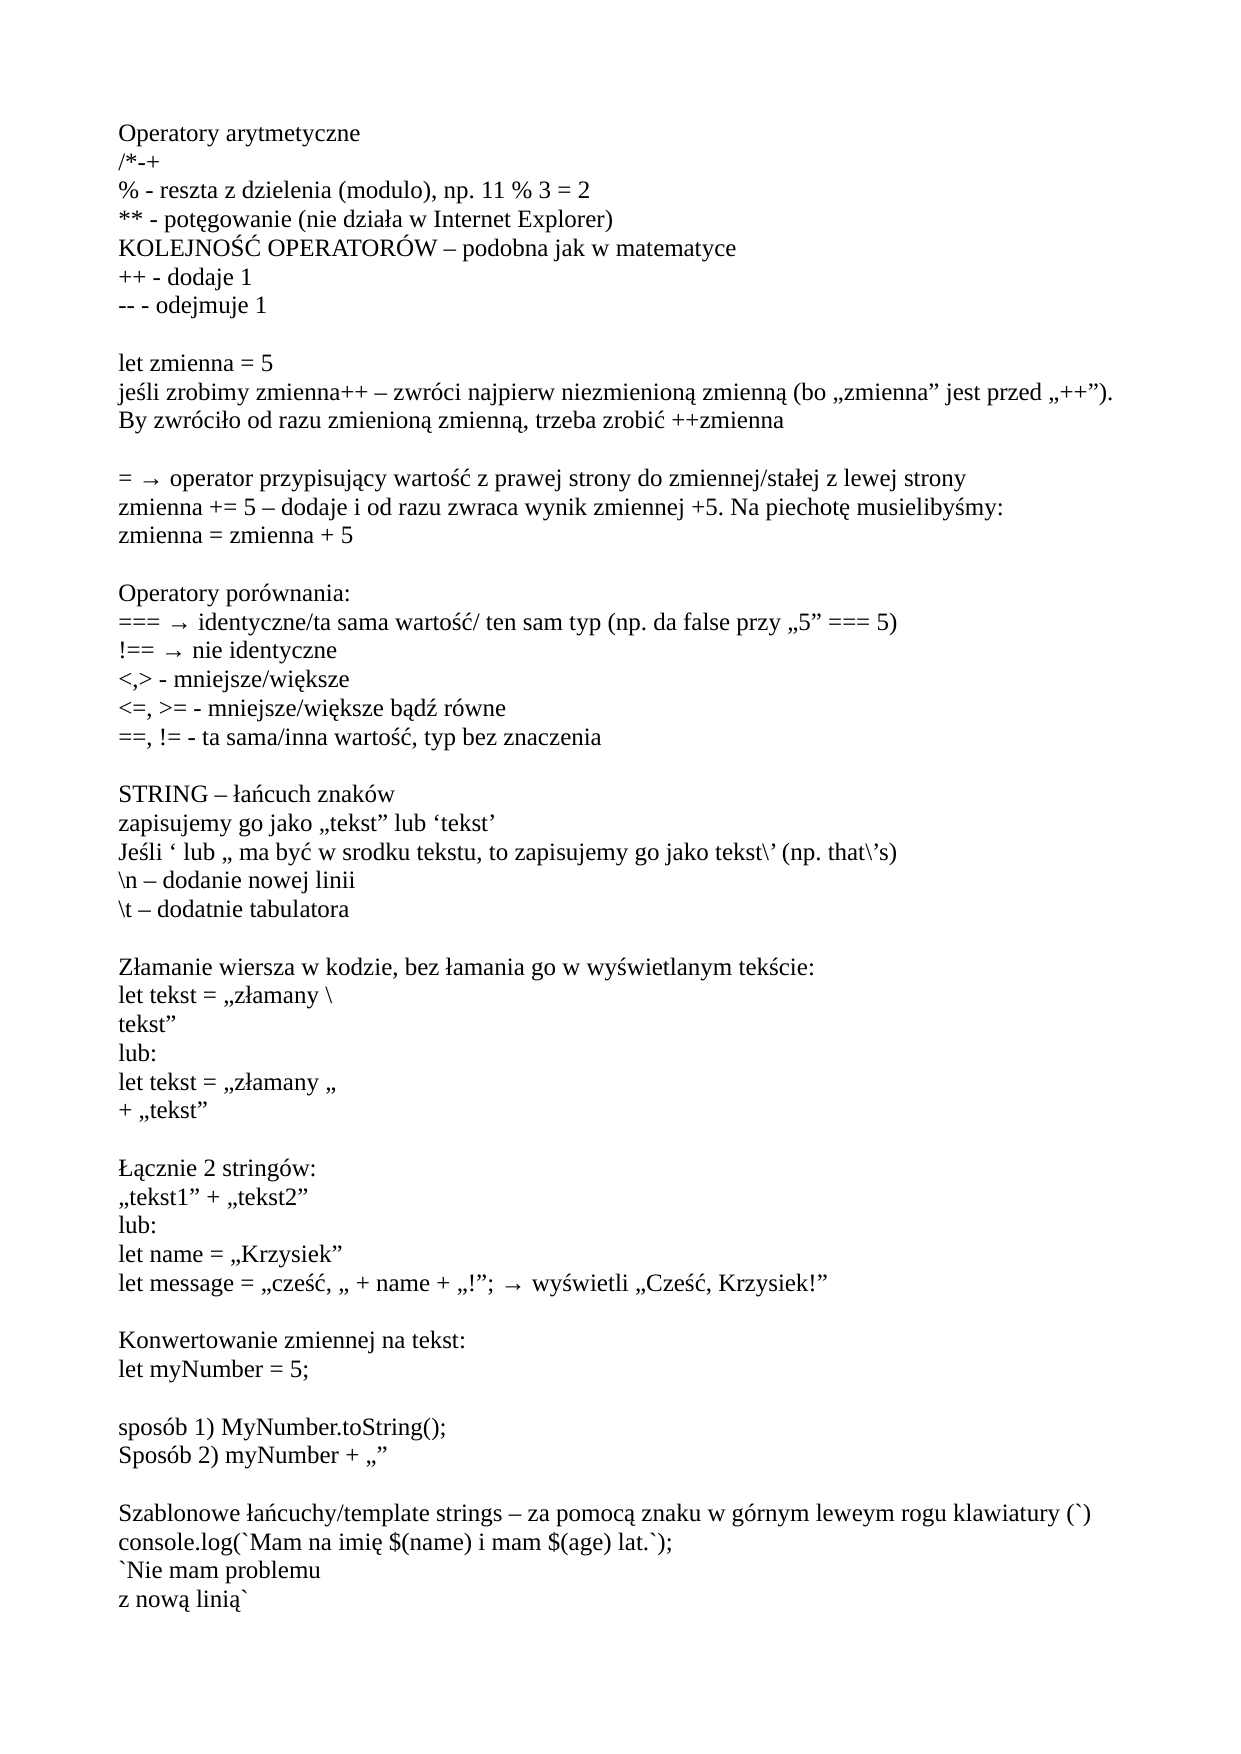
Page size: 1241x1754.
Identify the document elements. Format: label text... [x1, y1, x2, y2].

text console.log(`Mam na imię $(name) i mam $(age) lat.`); [118, 1527, 1122, 1556]
text Konwertowanie zmiennej na tekst: [118, 1326, 1122, 1354]
text ++ - dodaje 1 [118, 262, 1122, 291]
text let message = „cześć, „ + name + „!”; → wyświetli „Cześć, Krzysiek!” [118, 1268, 1122, 1297]
text \n – dodanie nowej linii [118, 866, 1122, 894]
text sposób 1) MyNumber.toString(); [118, 1412, 1122, 1441]
text <=, >= - mniejsze/większe bądź równe [118, 693, 1122, 722]
text Sposób 2) myNumber + „” [118, 1441, 1122, 1469]
text Operatory arytmetyczne [118, 118, 1122, 147]
text KOLEJNOŚĆ OPERATORÓW – podobna jak w matematyce [118, 233, 1122, 262]
text Operatory porównania: [118, 578, 1122, 607]
text STRING – łańcuch znaków [118, 779, 1122, 808]
text zmienna += 5 – dodaje i od razu zwraca wynik zmiennej +5. Na piechotę musielibyśmy: [118, 492, 1122, 521]
text z nową linią` [118, 1584, 1122, 1613]
text Złamanie wiersza w kodzie, bez łamania go w wyświetlanym tekście: [118, 952, 1122, 981]
text + „tekst” [118, 1096, 1122, 1124]
text ** - potęgowanie (nie działa w Internet Explorer) [118, 204, 1122, 233]
text let name = „Krzysiek” [118, 1239, 1122, 1268]
text let tekst = „złamany \ [118, 981, 1122, 1009]
text let tekst = „złamany „ [118, 1067, 1122, 1096]
text % - reszta z dzielenia (modulo), np. 11 % 3 = 2 [118, 176, 1122, 204]
text zmienna = zmienna + 5 [118, 521, 1122, 549]
text jeśli zrobimy zmienna++ – zwróci najpierw niezmienioną zmienną (bo „zmienna” jest przed „++”). By zwróciło od razu zmienioną zmienną, trzeba zrobić ++zmienna [118, 377, 1122, 434]
text „tekst1” + „tekst2” [118, 1182, 1122, 1211]
text ==, != - ta sama/inna wartość, typ bez znaczenia [118, 722, 1122, 751]
text let myNumber = 5; [118, 1354, 1122, 1383]
text /*-+ [118, 147, 1122, 176]
text = → operator przypisujący wartość z prawej strony do zmiennej/stałej z lewej strony [118, 463, 1122, 492]
text let zmienna = 5 [118, 348, 1122, 377]
text Szablonowe łańcuchy/template strings – za pomocą znaku w górnym leweym rogu klawiatury (`) [118, 1498, 1122, 1527]
text <,> - mniejsze/większe [118, 664, 1122, 693]
text !== → nie identyczne [118, 636, 1122, 664]
text tekst” [118, 1009, 1122, 1038]
text lub: [118, 1038, 1122, 1067]
text `Nie mam problemu [118, 1556, 1122, 1584]
text lub: [118, 1211, 1122, 1239]
text \t – dodatnie tabulatora [118, 894, 1122, 923]
text -- - odejmuje 1 [118, 291, 1122, 319]
text Łącznie 2 stringów: [118, 1153, 1122, 1182]
text zapisujemy go jako „tekst” lub ‘tekst’ [118, 808, 1122, 837]
text Jeśli ‘ lub „ ma być w srodku tekstu, to zapisujemy go jako tekst\’ (np. that\’s) [118, 837, 1122, 866]
text === → identyczne/ta sama wartość/ ten sam typ (np. da false przy „5” === 5) [118, 607, 1122, 636]
